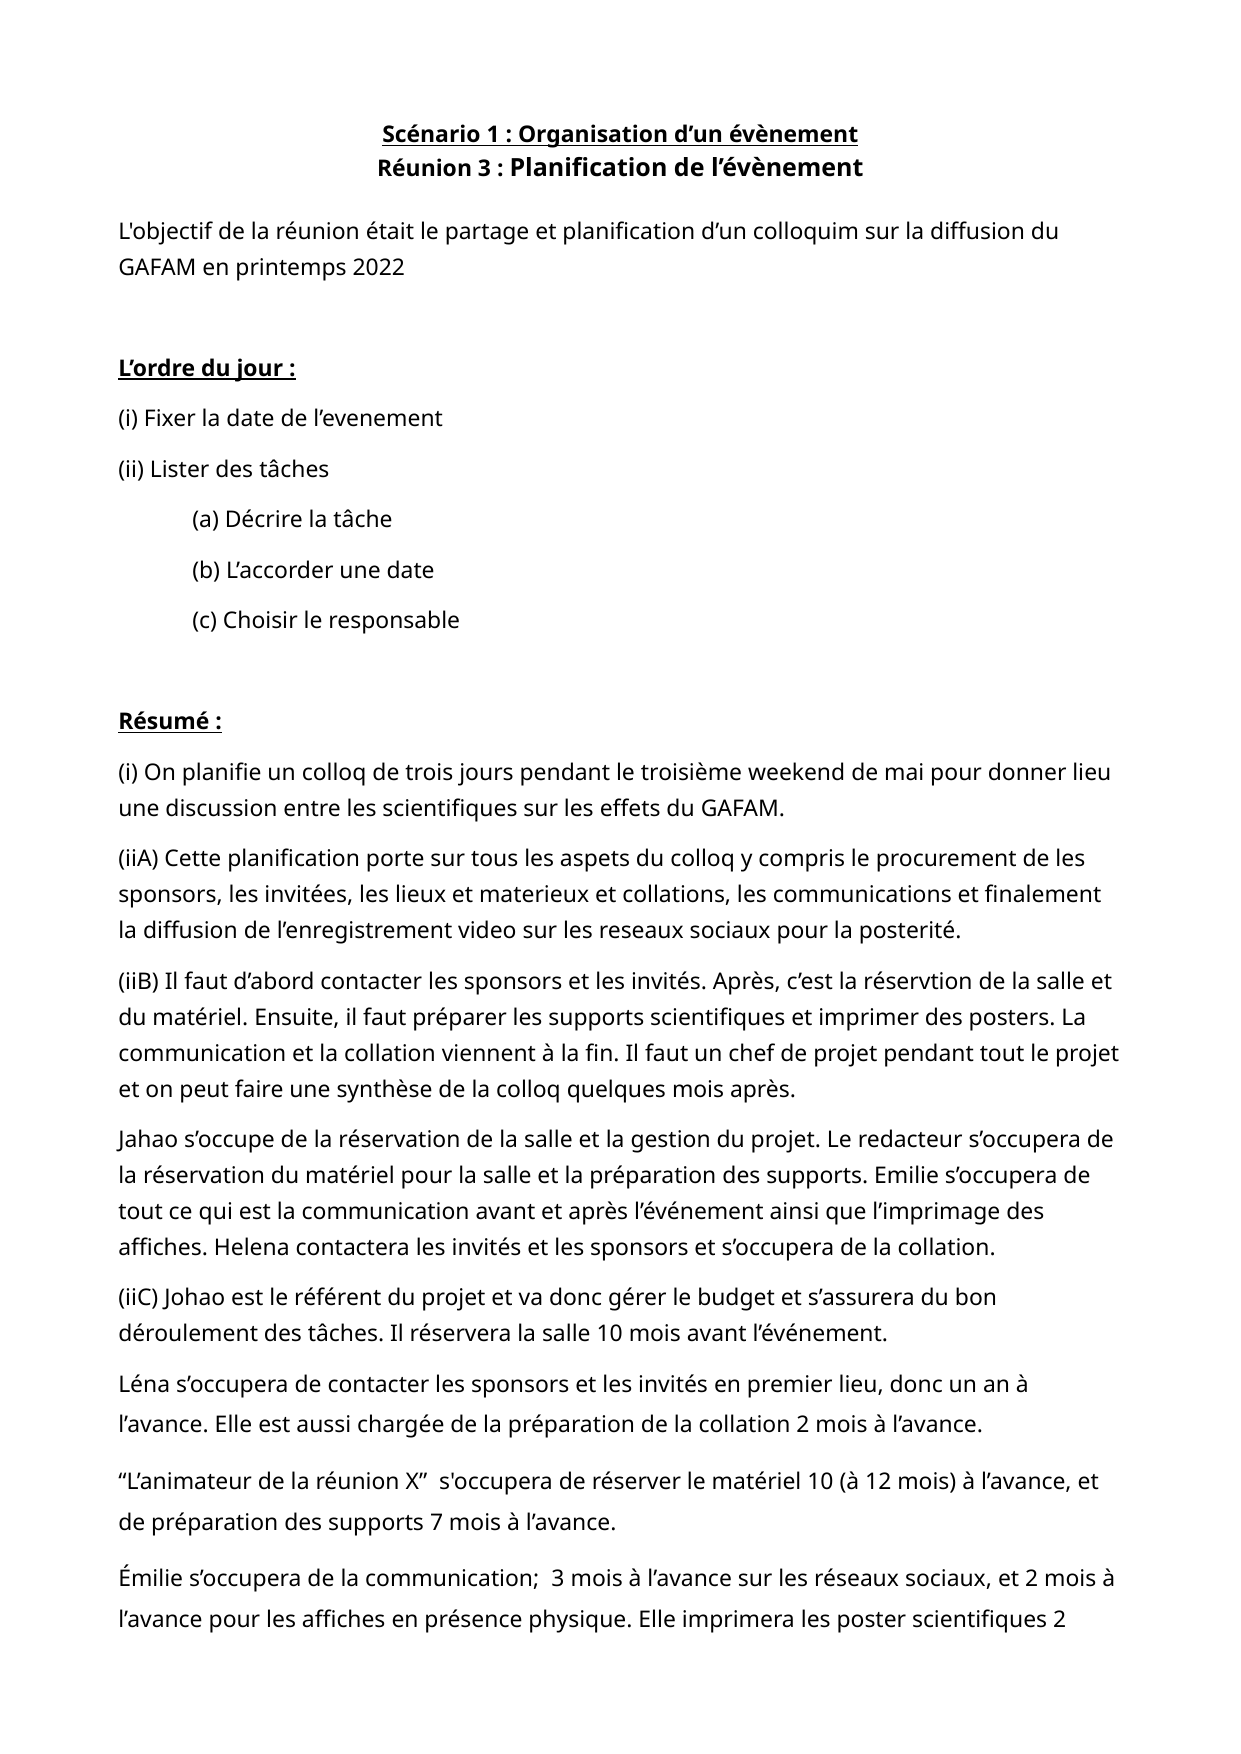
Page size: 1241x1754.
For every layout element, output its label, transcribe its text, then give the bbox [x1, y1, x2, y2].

text L'objectif de la réunion était le partage et planification d’un colloquim sur la diffusion du GAFAM en printemps 2022 [118, 215, 1122, 282]
text (i) Fixer la date de l’evenement [118, 402, 1122, 433]
text (b) L’accorder une date [192, 554, 1122, 585]
text (iiB) Il faut d’abord contacter les sponsors et les invités. Après, c’est la réservtion de la salle et du matériel. Ensuite, il faut préparer les supports scientifiques et imprimer des posters. La communication et la collation viennent à la fin. Il faut un chef de projet pendant tout le projet et on peut faire une synthèse de la colloq quelques mois après. [118, 965, 1122, 1104]
text (a) Décrire la tâche [192, 503, 1122, 534]
text Résumé : [118, 705, 1122, 737]
text Réunion 3 : Planification de l’évènement [118, 149, 1122, 183]
text Jahao s’occupe de la réservation de la salle et la gestion du projet. Le redacteur s’occupera de la réservation du matériel pour la salle et la préparation des supports. Emilie s’occupera de tout ce qui est la communication avant et après l’événement ainsi que l’imprimage des affiches. Helena contactera les invités et les sponsors et s’occupera de la collation. [118, 1123, 1122, 1262]
text (ii) Lister des tâches [118, 453, 1122, 484]
text “L’animateur de la réunion X” s'occupera de réserver le matériel 10 (à 12 mois) à l’avance, et de préparation des supports 7 mois à l’avance. [118, 1465, 1122, 1537]
text L’ordre du jour : [118, 352, 1122, 383]
text (i) On planifie un colloq de trois jours pendant le troisième weekend de mai pour donner lieu une discussion entre les scientifiques sur les effets du GAFAM. [118, 756, 1122, 823]
text (iiC) Johao est le référent du projet et va donc gérer le budget et s’assurera du bon déroulement des tâches. Il réservera la salle 10 mois avant l’événement. [118, 1281, 1122, 1348]
text Léna s’occupera de contacter les sponsors et les invités en premier lieu, donc un an à l’avance. Elle est aussi chargée de la préparation de la collation 2 mois à l’avance. [118, 1368, 1122, 1439]
text (iiA) Cette planification porte sur tous les aspets du colloq y compris le procurement de les sponsors, les invitées, les lieux et materieux et collations, les communications et finalement la diffusion de l’enregistrement video sur les reseaux sociaux pour la posterité. [118, 842, 1122, 945]
text (c) Choisir le responsable [192, 604, 1122, 636]
text Scénario 1 : Organisation d’un évènement [118, 118, 1122, 149]
text Émilie s’occupera de la communication; 3 mois à l’avance sur les réseaux sociaux, et 2 mois à l’avance pour les affiches en présence physique. Elle imprimera les poster scientifiques 2 [118, 1562, 1122, 1634]
